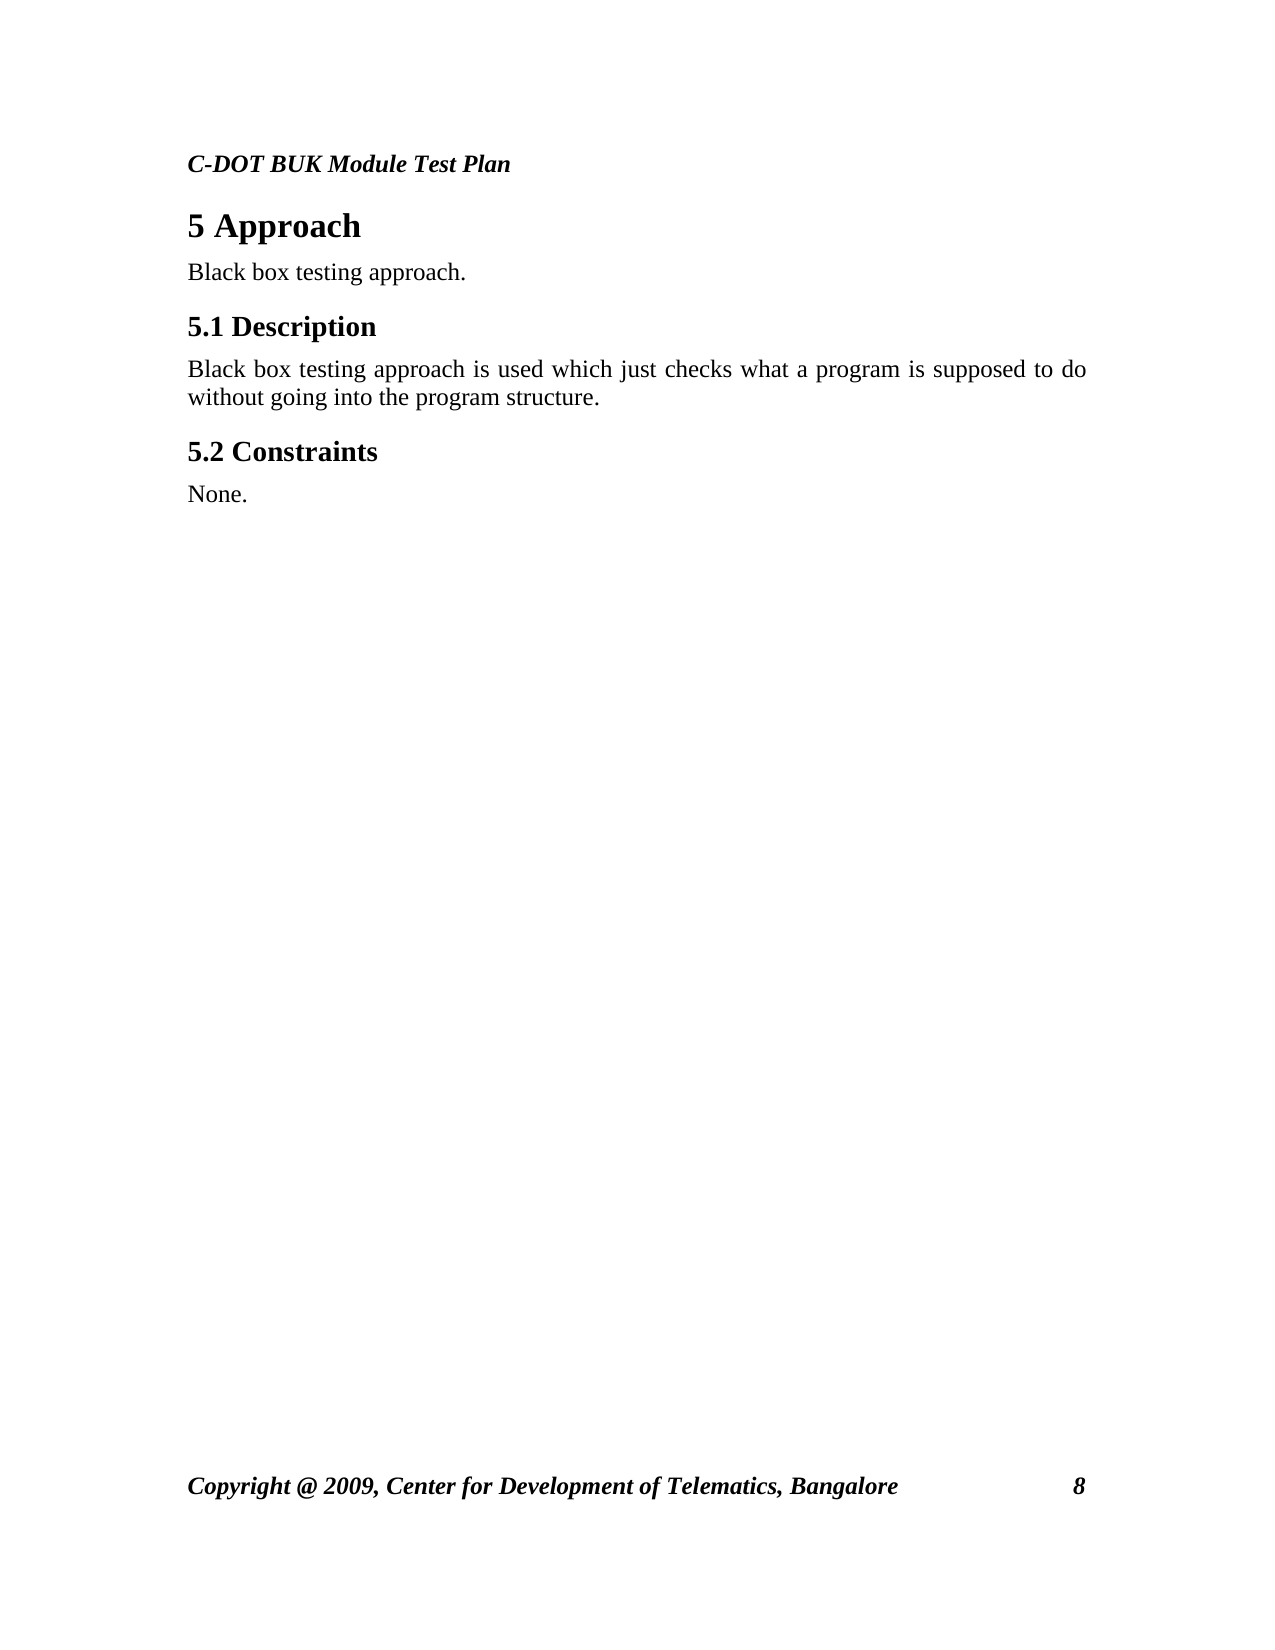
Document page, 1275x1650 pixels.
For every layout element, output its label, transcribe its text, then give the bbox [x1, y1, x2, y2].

text Black box testing approach. [187, 258, 1087, 286]
text Black box testing approach is used which just checks what a program is supposed to do without going into the program structure. [187, 355, 1087, 411]
subtitle Approach [187, 207, 1087, 245]
subtitle Constraints [187, 436, 1087, 468]
subtitle Description [187, 311, 1087, 343]
text None. [187, 481, 1087, 508]
